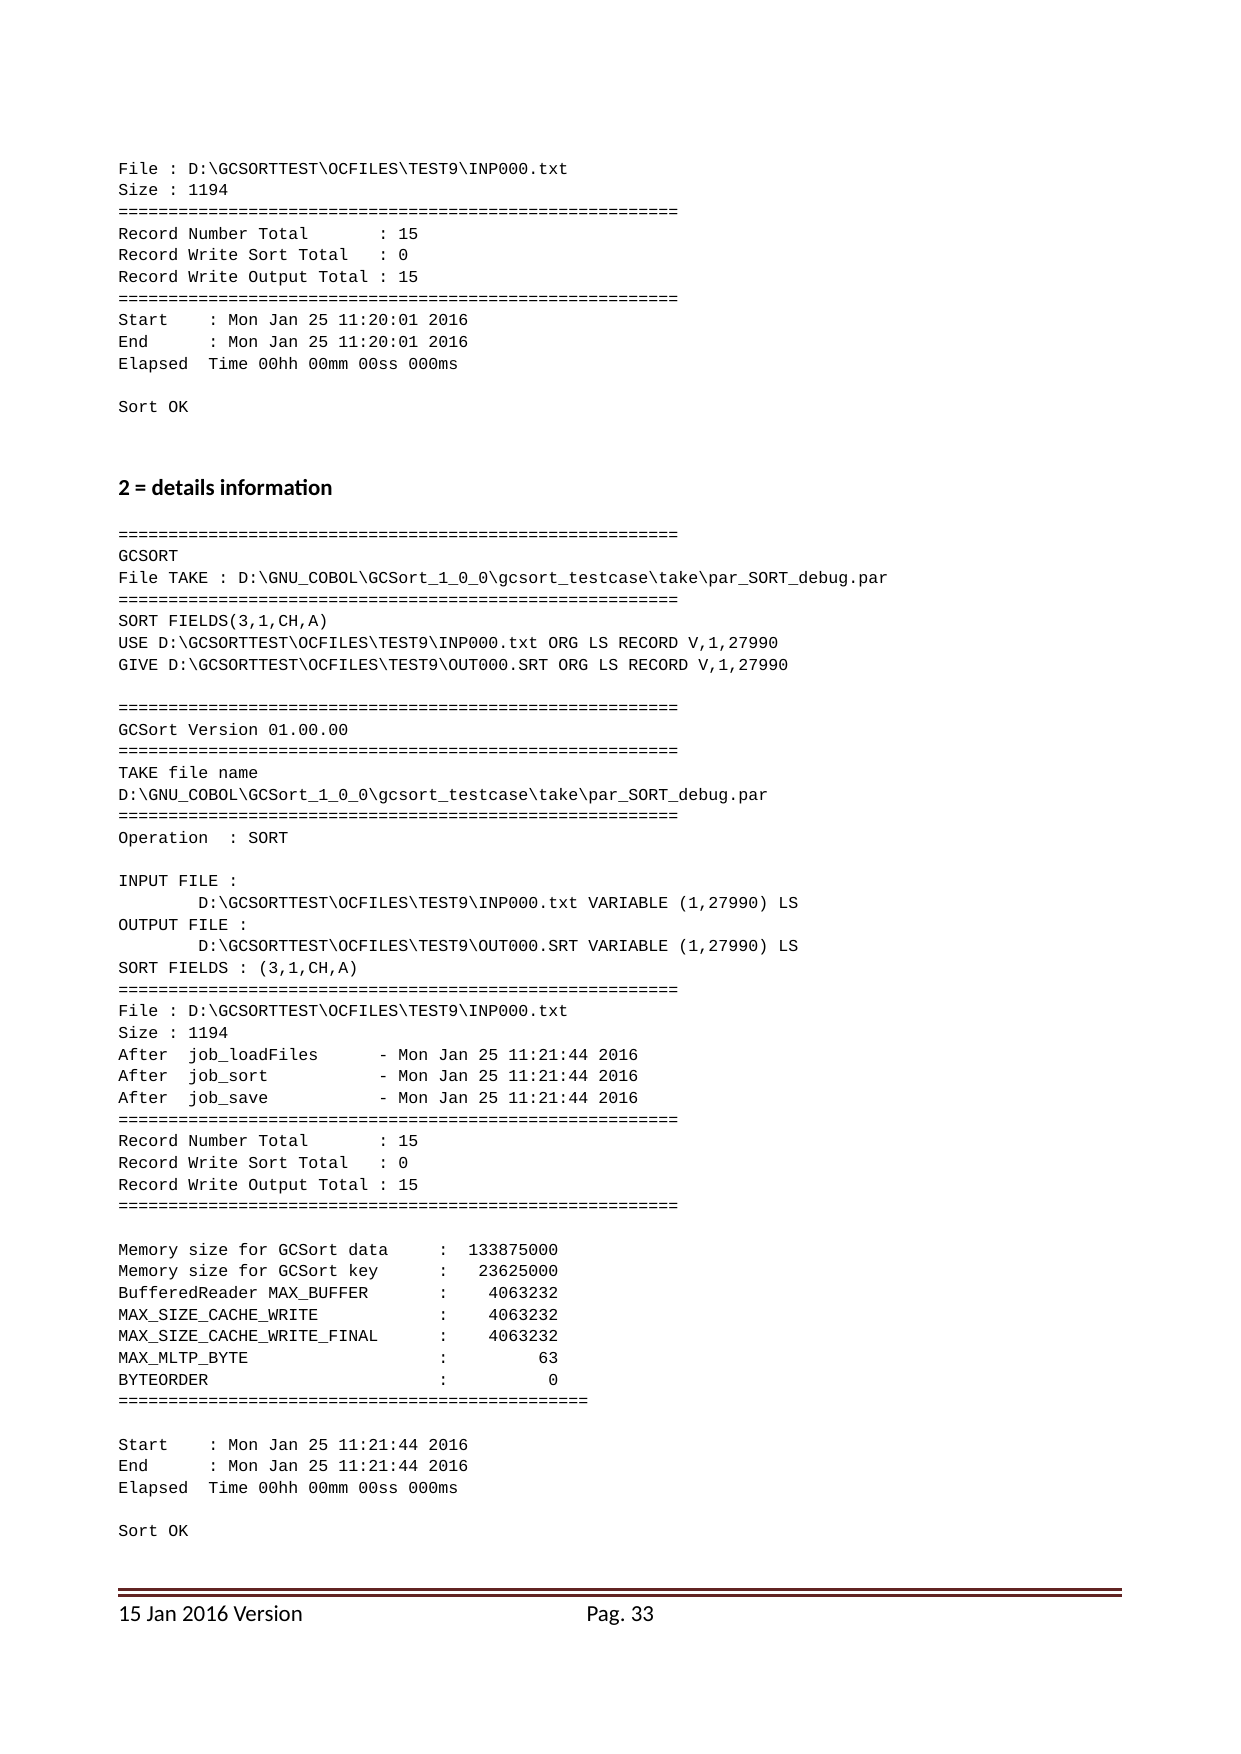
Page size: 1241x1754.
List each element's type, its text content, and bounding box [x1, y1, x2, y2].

text INPUT FILE : [118, 873, 1122, 892]
text ======================================================== [118, 1111, 1122, 1130]
text Record Write Output Total : 15 [118, 1176, 1122, 1195]
text Size : 1194 [118, 1024, 1122, 1043]
text Sort OK [118, 398, 1122, 417]
text ======================================================== [118, 981, 1122, 1000]
text TAKE file name [118, 764, 1122, 783]
text Start : Mon Jan 25 11:21:44 2016 [118, 1436, 1122, 1455]
text GIVE D:\GCSORTTEST\OCFILES\TEST9\OUT000.SRT ORG LS RECORD V,1,27990 [118, 656, 1122, 675]
text Record Number Total : 15 [118, 1133, 1122, 1152]
text Start : Mon Jan 25 11:20:01 2016 [118, 312, 1122, 331]
text Sort OK [118, 1523, 1122, 1542]
text MAX_SIZE_CACHE_WRITE_FINAL : 4063232 [118, 1328, 1122, 1347]
text =============================================== [118, 1393, 1122, 1412]
text SORT FIELDS : (3,1,CH,A) [118, 959, 1122, 978]
text End : Mon Jan 25 11:21:44 2016 [118, 1458, 1122, 1477]
text ======================================================== [118, 808, 1122, 827]
text GCSort Version 01.00.00 [118, 721, 1122, 740]
text After job_loadFiles - Mon Jan 25 11:21:44 2016 [118, 1046, 1122, 1065]
text SORT FIELDS(3,1,CH,A) [118, 613, 1122, 632]
text D:\GNU_COBOL\GCSort_1_0_0\gcsort_testcase\take\par_SORT_debug.par [118, 786, 1122, 805]
text Size : 1194 [118, 182, 1122, 201]
text MAX_MLTP_BYTE : 63 [118, 1349, 1122, 1368]
text BYTEORDER : 0 [118, 1371, 1122, 1390]
text USE D:\GCSORTTEST\OCFILES\TEST9\INP000.txt ORG LS RECORD V,1,27990 [118, 634, 1122, 653]
text GCSORT [118, 548, 1122, 567]
text ======================================================== [118, 743, 1122, 762]
text BufferedReader MAX_BUFFER : 4063232 [118, 1284, 1122, 1303]
text Elapsed Time 00hh 00mm 00ss 000ms [118, 355, 1122, 374]
text ======================================================== [118, 1198, 1122, 1217]
text D:\GCSORTTEST\OCFILES\TEST9\OUT000.SRT VARIABLE (1,27990) LS [118, 938, 1122, 957]
text File TAKE : D:\GNU_COBOL\GCSort_1_0_0\gcsort_testcase\take\par_SORT_debug.par [118, 569, 1122, 588]
text Record Write Sort Total : 0 [118, 1154, 1122, 1173]
text 2 = details information [118, 473, 1122, 501]
text File : D:\GCSORTTEST\OCFILES\TEST9\INP000.txt [118, 1003, 1122, 1022]
text Memory size for GCSort key : 23625000 [118, 1263, 1122, 1282]
text After job_sort - Mon Jan 25 11:21:44 2016 [118, 1068, 1122, 1087]
text ======================================================== [118, 203, 1122, 222]
text File : D:\GCSORTTEST\OCFILES\TEST9\INP000.txt [118, 160, 1122, 179]
text Elapsed Time 00hh 00mm 00ss 000ms [118, 1479, 1122, 1498]
text Record Write Output Total : 15 [118, 268, 1122, 287]
text MAX_SIZE_CACHE_WRITE : 4063232 [118, 1306, 1122, 1325]
text Operation : SORT [118, 829, 1122, 848]
text Record Write Sort Total : 0 [118, 247, 1122, 266]
text ======================================================== [118, 591, 1122, 610]
text After job_save - Mon Jan 25 11:21:44 2016 [118, 1089, 1122, 1108]
text D:\GCSORTTEST\OCFILES\TEST9\INP000.txt VARIABLE (1,27990) LS [118, 894, 1122, 913]
text Memory size for GCSort data : 133875000 [118, 1241, 1122, 1260]
text ======================================================== [118, 290, 1122, 309]
text ======================================================== [118, 699, 1122, 718]
text ======================================================== [118, 526, 1122, 545]
text Record Number Total : 15 [118, 225, 1122, 244]
text OUTPUT FILE : [118, 916, 1122, 935]
text End : Mon Jan 25 11:20:01 2016 [118, 333, 1122, 352]
